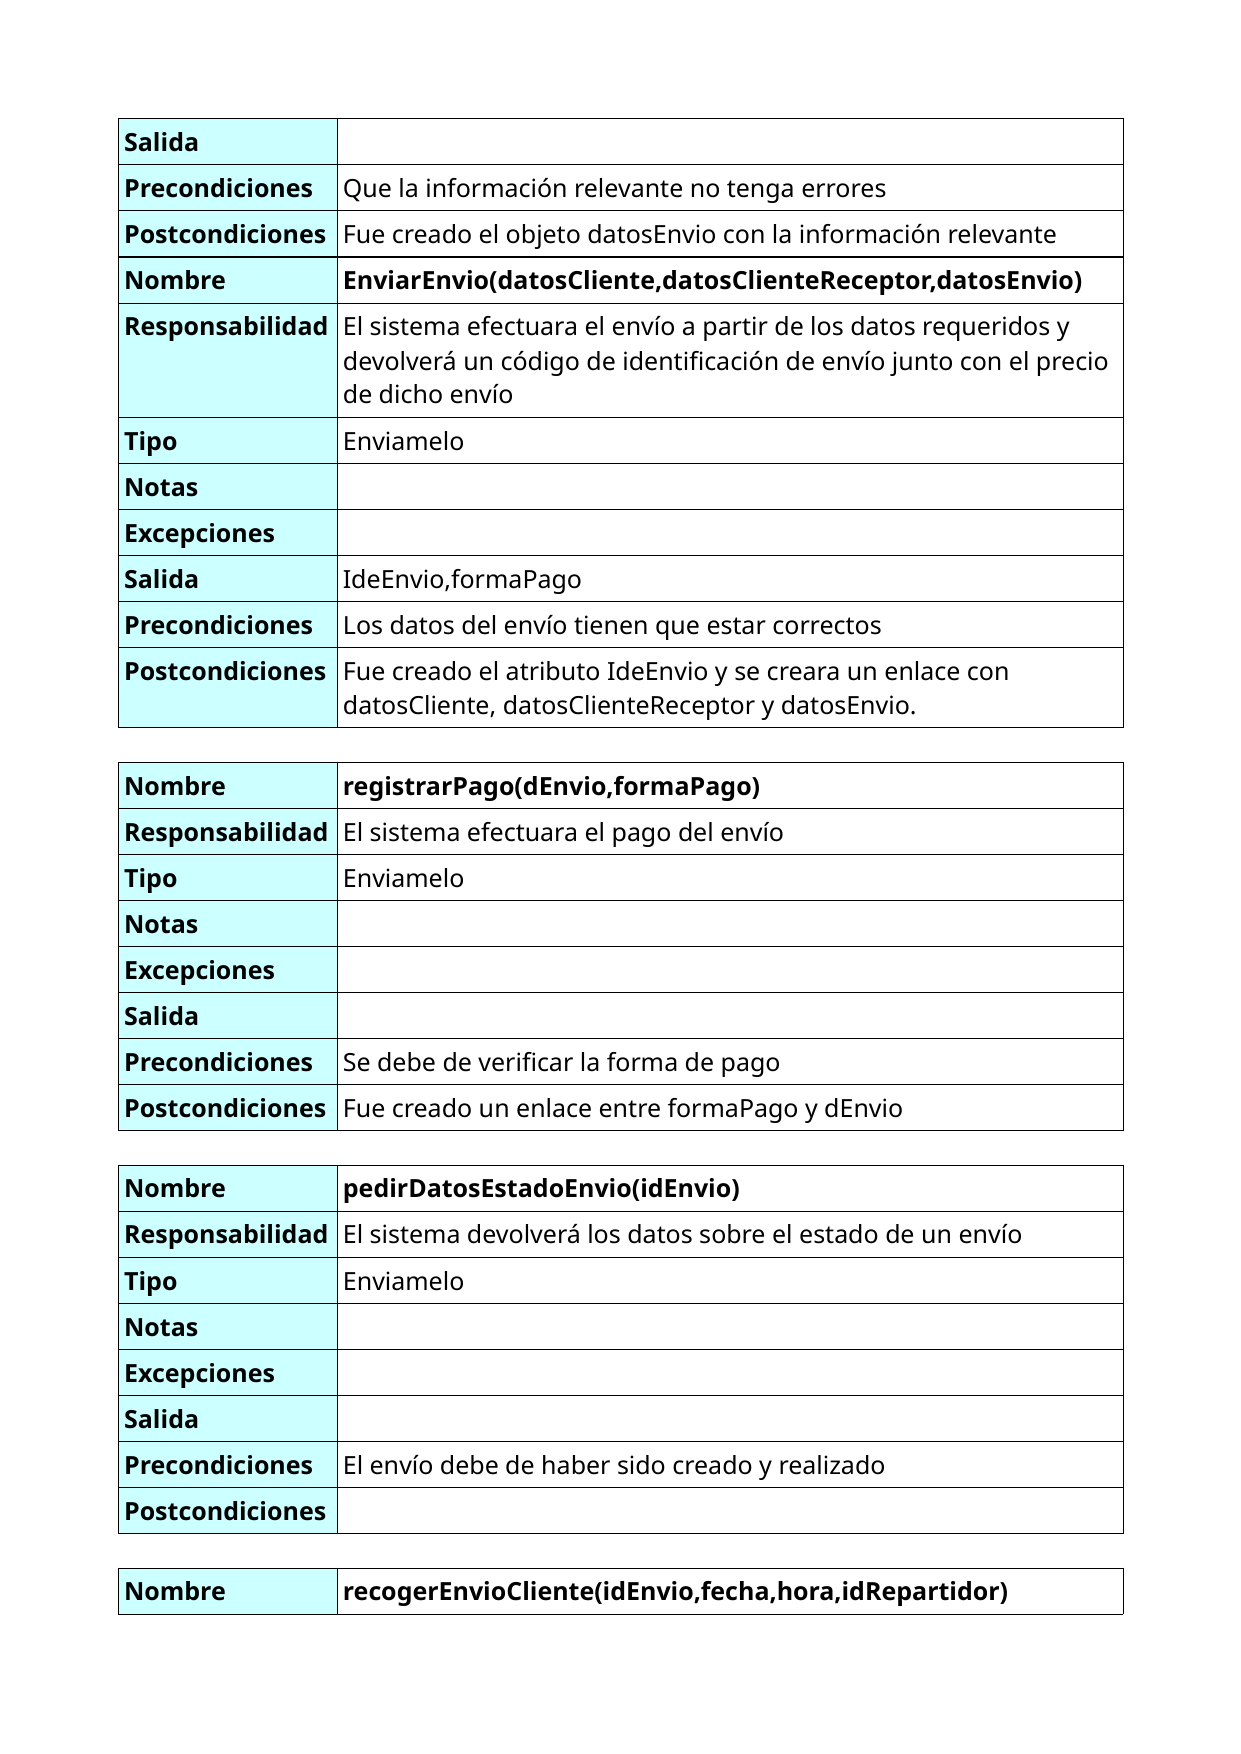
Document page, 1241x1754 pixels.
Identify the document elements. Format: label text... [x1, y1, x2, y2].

table_cell Notas [119, 901, 337, 946]
table_cell Excepciones [119, 510, 337, 555]
table_cell [338, 947, 1123, 992]
table_cell [338, 993, 1123, 1038]
table_cell El sistema devolverá los datos sobre el estado de un envío [338, 1212, 1123, 1257]
table_cell Se debe de verificar la forma de pago [338, 1039, 1123, 1084]
table_cell El sistema efectuara el pago del envío [338, 809, 1123, 854]
table_header Nombre [119, 1166, 337, 1211]
table_cell Notas [119, 1304, 337, 1349]
table_cell Enviamelo [338, 1258, 1123, 1303]
table_cell IdeEnvio,formaPago [338, 556, 1123, 601]
table_header pedirDatosEstadoEnvio(idEnvio) [338, 1166, 1123, 1211]
table_cell Salida [119, 119, 337, 164]
table_cell Excepciones [119, 1350, 337, 1395]
table_cell Salida [119, 1396, 337, 1441]
table_cell Excepciones [119, 947, 337, 992]
table_header registrarPago(dEnvio,formaPago) [338, 763, 1123, 808]
table_cell Precondiciones [119, 1039, 337, 1084]
table_cell Postcondiciones [119, 648, 337, 727]
table_cell [338, 1304, 1123, 1349]
table_cell Precondiciones [119, 1442, 337, 1487]
table_cell Tipo [119, 1258, 337, 1303]
table_cell Fue creado el atributo IdeEnvio y se creara un enlace con datosCliente, datosClienteReceptor y datosEnvio. [338, 648, 1123, 727]
table_cell El sistema efectuara el envío a partir de los datos requeridos y devolverá un código de identificación de envío junto con el precio de dicho envío [338, 304, 1123, 417]
table_cell Los datos del envío tienen que estar correctos [338, 602, 1123, 647]
table_header Nombre [119, 763, 337, 808]
table_header EnviarEnvio(datosCliente,datosClienteReceptor,datosEnvio) [338, 258, 1123, 303]
table_cell Que la información relevante no tenga errores [338, 165, 1123, 210]
table_cell Salida [119, 556, 337, 601]
table_cell El envío debe de haber sido creado y realizado [338, 1442, 1123, 1487]
table_cell Responsabilidad [119, 809, 337, 854]
table_cell Precondiciones [119, 602, 337, 647]
table_cell Enviamelo [338, 418, 1123, 463]
table_cell [338, 1350, 1123, 1395]
table_cell Fue creado un enlace entre formaPago y dEnvio [338, 1085, 1123, 1130]
table_header Nombre [119, 258, 337, 303]
table_cell Tipo [119, 418, 337, 463]
table_cell Fue creado el objeto datosEnvio con la información relevante [338, 211, 1123, 256]
table_cell [338, 1396, 1123, 1441]
table_cell Postcondiciones [119, 1085, 337, 1130]
table_cell Precondiciones [119, 165, 337, 210]
table_cell Enviamelo [338, 855, 1123, 900]
table_cell [338, 901, 1123, 946]
table_cell [338, 510, 1123, 555]
table_cell [338, 464, 1123, 509]
table_cell Postcondiciones [119, 1488, 337, 1533]
table_header Nombre [119, 1569, 337, 1614]
table_cell Salida [119, 993, 337, 1038]
table_cell Postcondiciones [119, 211, 337, 256]
table_cell Responsabilidad [119, 304, 337, 417]
table_cell Tipo [119, 855, 337, 900]
table_cell [338, 1488, 1123, 1533]
table_cell Responsabilidad [119, 1212, 337, 1257]
table_cell [338, 119, 1123, 164]
table_header recogerEnvioCliente(idEnvio,fecha,hora,idRepartidor) [338, 1569, 1123, 1614]
table_cell Notas [119, 464, 337, 509]
